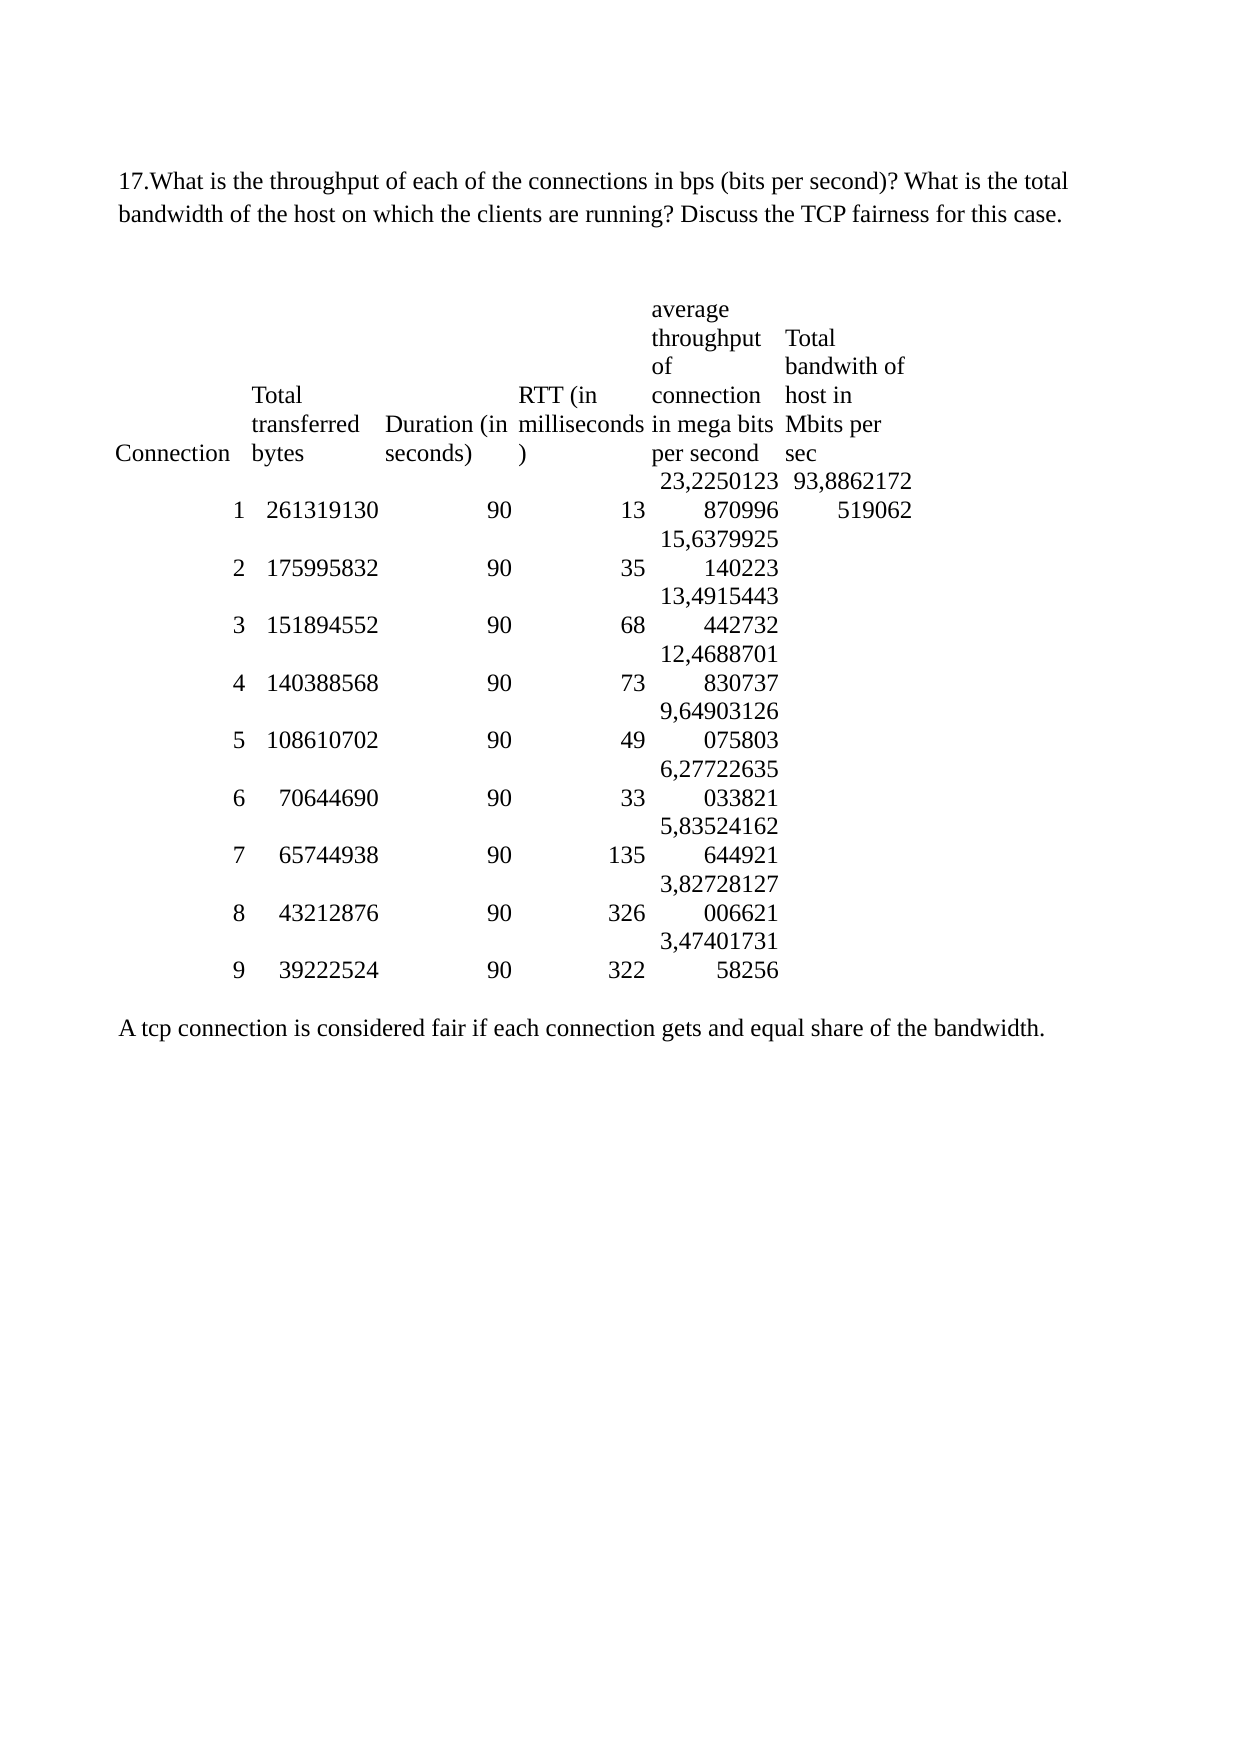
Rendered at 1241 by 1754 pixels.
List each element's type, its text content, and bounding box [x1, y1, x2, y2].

table_header RTT (in milliseconds) [515, 294, 648, 466]
table_cell 4 [112, 639, 248, 696]
table_cell 90 [382, 754, 515, 811]
table_cell [782, 696, 915, 754]
table_cell 135 [515, 811, 648, 869]
table_cell [782, 869, 915, 926]
table_cell 5 [112, 696, 248, 754]
table_cell 9,64903126075803 [648, 696, 782, 754]
table_cell 6,27722635033821 [648, 754, 782, 811]
table_cell 5,83524162644921 [648, 811, 782, 869]
table_cell 65744938 [248, 811, 382, 869]
table_header average throughput of connection in mega bits per second [648, 294, 782, 466]
table_cell 3,82728127006621 [648, 869, 782, 926]
table_cell 12,4688701830737 [648, 639, 782, 696]
table_cell 3,4740173158256 [648, 926, 782, 984]
text 17.What is the throughput of each of the connections in bps (bits per second)? What is the total bandwidth of the host on which the clients are running? Discuss the TCP fairness for this case. [118, 166, 1122, 227]
table_cell 140388568 [248, 639, 382, 696]
table_cell 13 [515, 466, 648, 524]
table_cell 151894552 [248, 581, 382, 639]
table_cell 93,8862172519062 [782, 466, 915, 524]
table_header Duration (in seconds) [382, 294, 515, 466]
table_cell [782, 754, 915, 811]
table_cell 261319130 [248, 466, 382, 524]
table_cell 15,6379925140223 [648, 524, 782, 581]
table_cell 6 [112, 754, 248, 811]
table_cell 70644690 [248, 754, 382, 811]
table_cell 7 [112, 811, 248, 869]
table_cell [782, 926, 915, 984]
table_cell 175995832 [248, 524, 382, 581]
table_cell [782, 811, 915, 869]
table_cell 68 [515, 581, 648, 639]
table_cell 90 [382, 696, 515, 754]
table_cell 8 [112, 869, 248, 926]
table_header Connection [112, 294, 248, 466]
table_cell 23,2250123870996 [648, 466, 782, 524]
table_cell 39222524 [248, 926, 382, 984]
table_cell 90 [382, 524, 515, 581]
table_cell 90 [382, 811, 515, 869]
table_cell 35 [515, 524, 648, 581]
table_cell 13,4915443442732 [648, 581, 782, 639]
table_cell 90 [382, 466, 515, 524]
table_cell 326 [515, 869, 648, 926]
table_cell 90 [382, 639, 515, 696]
table_cell 90 [382, 926, 515, 984]
table_cell 90 [382, 581, 515, 639]
table_cell 9 [112, 926, 248, 984]
table_cell 322 [515, 926, 648, 984]
table_cell 1 [112, 466, 248, 524]
table_cell 3 [112, 581, 248, 639]
table_cell 90 [382, 869, 515, 926]
table_cell 43212876 [248, 869, 382, 926]
text A tcp connection is considered fair if each connection gets and equal share of the bandwidth. [118, 1013, 1122, 1041]
table_header Total transferred bytes [248, 294, 382, 466]
table_header Total bandwith of host in Mbits per sec [782, 294, 915, 466]
table_cell [782, 639, 915, 696]
table_cell 49 [515, 696, 648, 754]
table_cell 2 [112, 524, 248, 581]
table_cell [782, 524, 915, 581]
table_cell [782, 581, 915, 639]
table_cell 33 [515, 754, 648, 811]
table_cell 73 [515, 639, 648, 696]
table_cell 108610702 [248, 696, 382, 754]
